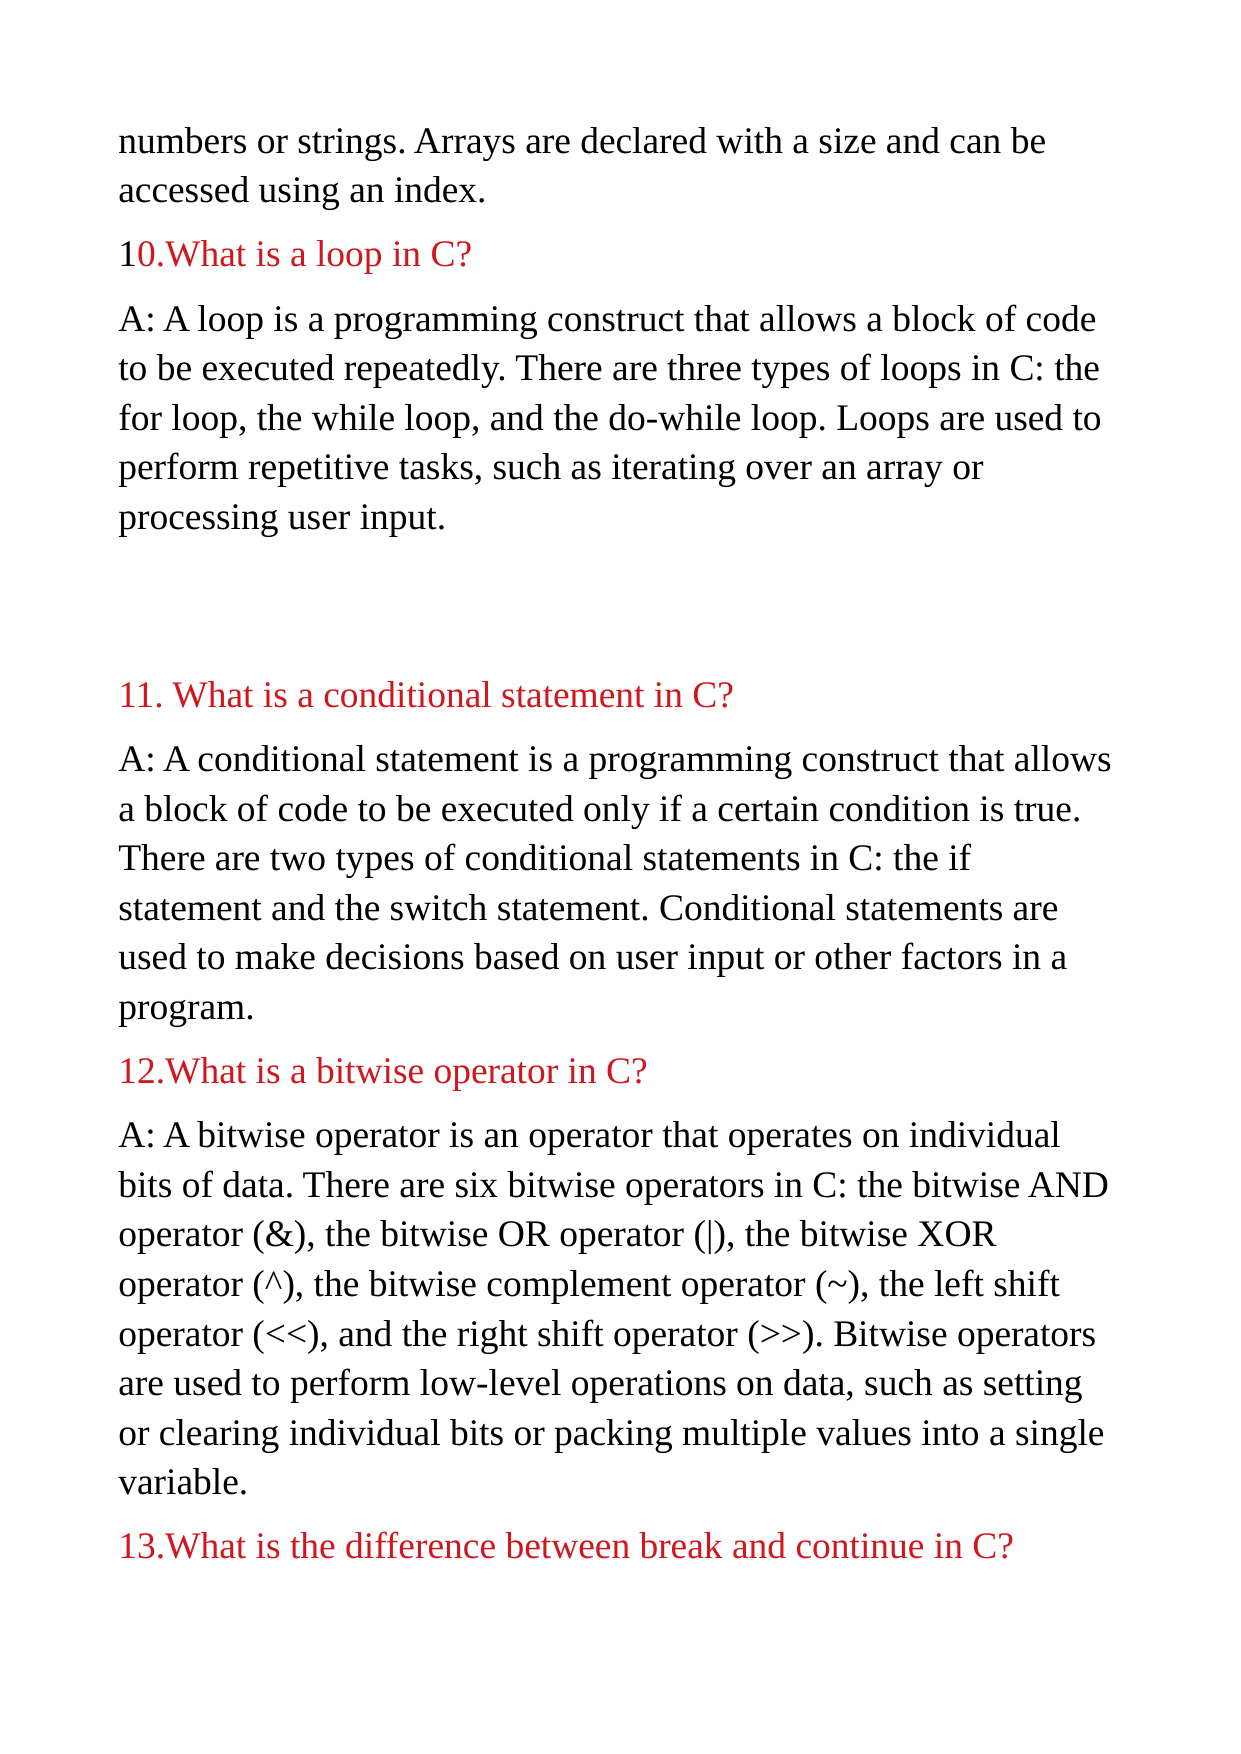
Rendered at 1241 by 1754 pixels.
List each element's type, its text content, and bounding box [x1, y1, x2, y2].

text 10.What is a loop in C? [118, 232, 1122, 275]
text 11. What is a conditional statement in C? [118, 672, 1122, 715]
text 12.What is a bitwise operator in C? [118, 1048, 1122, 1092]
text A: A bitwise operator is an operator that operates on individual bits of data. There are six bitwise operators in C: the bitwise AND operator (&), the bitwise OR operator (|), the bitwise XOR operator (^), the bitwise complement operator (~), the left shift operator (<<), and the right shift operator (>>). Bitwise operators are used to perform low-level operations on data, such as setting or clearing individual bits or packing multiple values into a single variable. [118, 1113, 1122, 1503]
text A: A conditional statement is a programming construct that allows a block of code to be executed only if a certain condition is true. There are two types of conditional statements in C: the if statement and the switch statement. Conditional statements are used to make decisions based on user input or other factors in a program. [118, 736, 1122, 1027]
text 13.What is the difference between break and continue in C? [118, 1524, 1122, 1567]
text A: A loop is a programming construct that allows a block of code to be executed repeatedly. There are three types of loops in C: the for loop, the while loop, and the do-while loop. Loops are used to perform repetitive tasks, such as iterating over an array or processing user input. [118, 296, 1122, 537]
text numbers or strings. Arrays are declared with a size and can be accessed using an index. [118, 118, 1122, 211]
